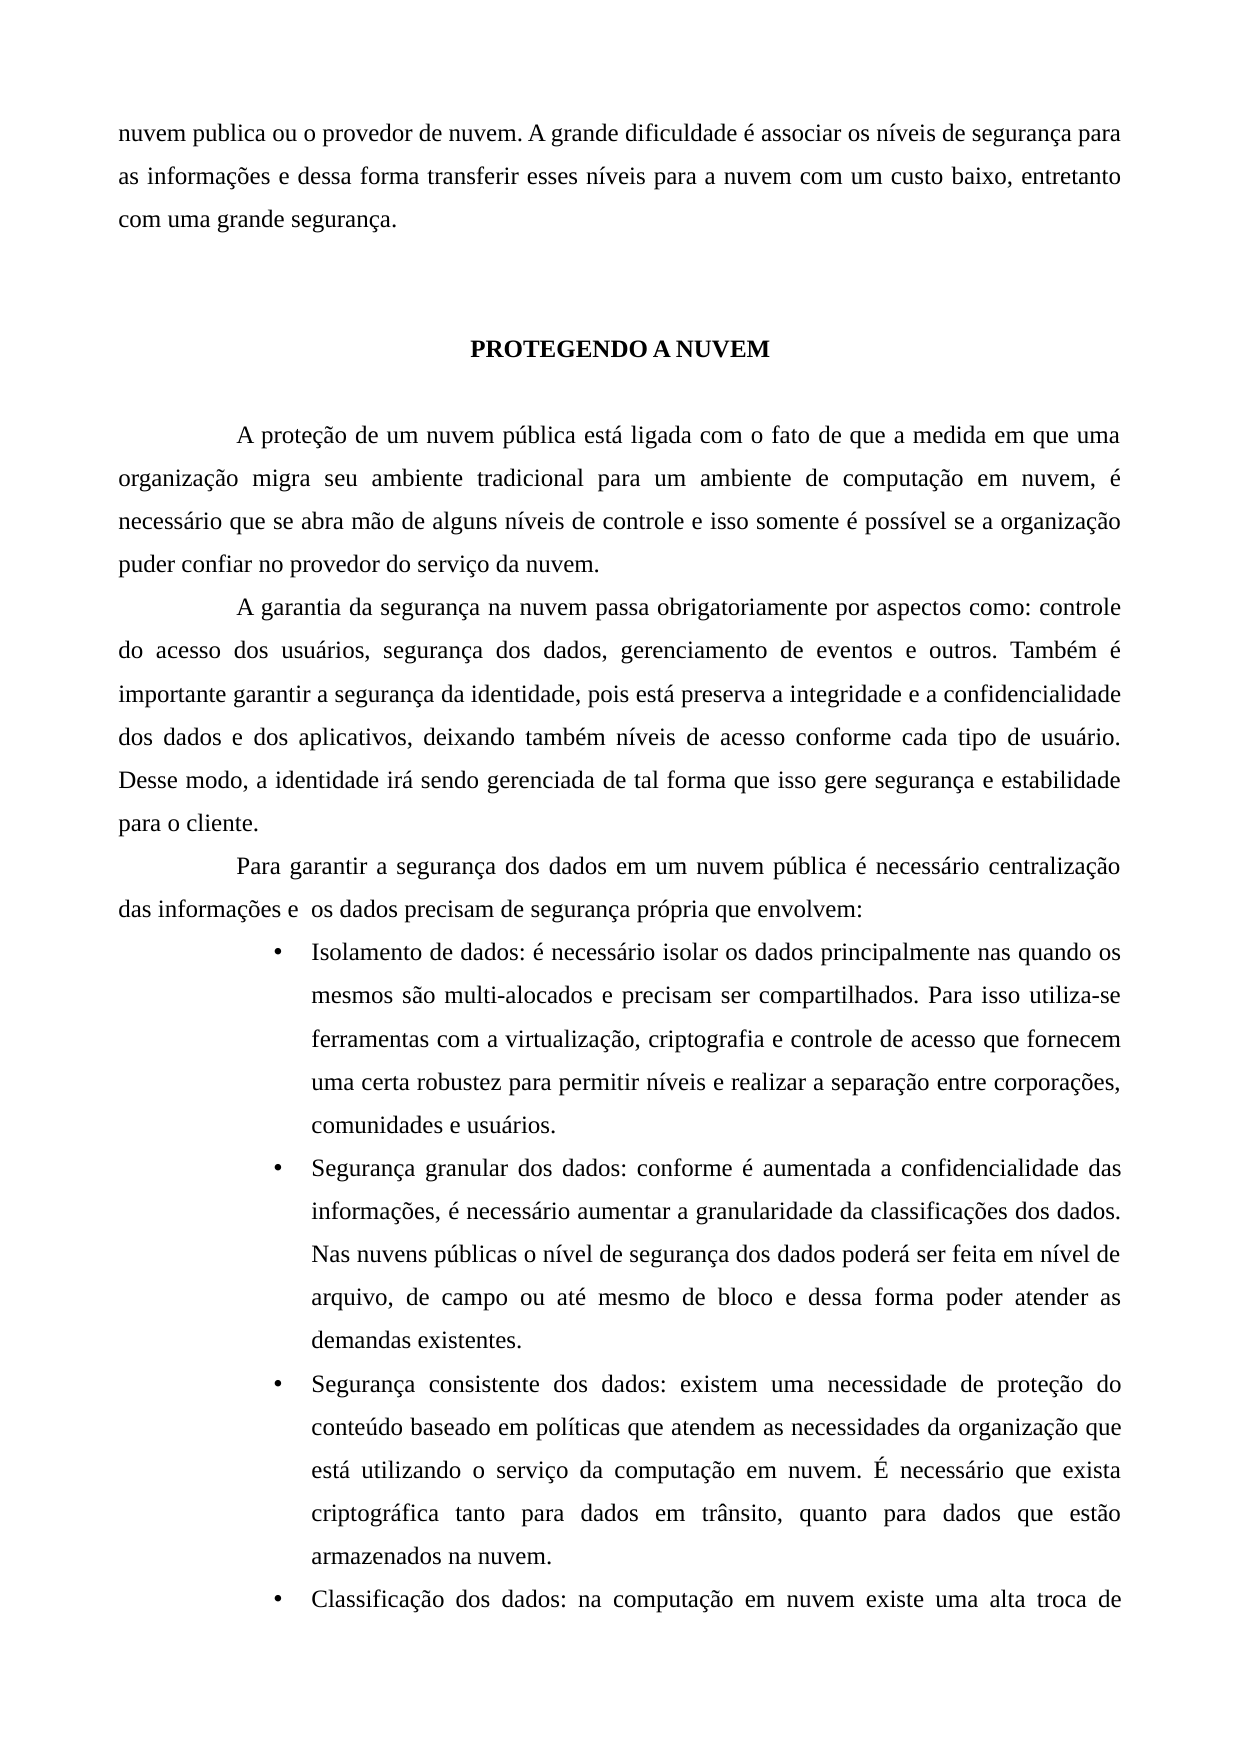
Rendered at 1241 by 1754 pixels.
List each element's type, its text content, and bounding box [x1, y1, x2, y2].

list Segurança granular dos dados: conforme é aumentada a confidencialidade das informações, é necessário aumentar a granularidade da classificações dos dados. Nas nuvens públicas o nível de segurança dos dados poderá ser feita em nível de arquivo, de campo ou até mesmo de bloco e dessa forma poder atender as demandas existentes. [274, 1153, 1122, 1354]
text Para garantir a segurança dos dados em um nuvem pública é necessário centralização das informações e os dados precisam de segurança própria que envolvem: [118, 851, 1122, 923]
list Isolamento de dados: é necessário isolar os dados principalmente nas quando os mesmos são multi-alocados e precisam ser compartilhados. Para isso utiliza-se ferramentas com a virtualização, criptografia e controle de acesso que fornecem uma certa robustez para permitir níveis e realizar a separação entre corporações, comunidades e usuários. [274, 937, 1122, 1139]
list Segurança consistente dos dados: existem uma necessidade de proteção do conteúdo baseado em políticas que atendem as necessidades da organização que está utilizando o serviço da computação em nuvem. É necessário que exista criptográfica tanto para dados em trânsito, quanto para dados que estão armazenados na nuvem. [274, 1369, 1122, 1570]
text PROTEGENDO A NUVEM [118, 334, 1122, 362]
list Classificação dos dados: na computação em nuvem existe uma alta troca de [274, 1584, 1122, 1613]
text nuvem publica ou o provedor de nuvem. A grande dificuldade é associar os níveis de segurança para as informações e dessa forma transferir esses níveis para a nuvem com um custo baixo, entretanto com uma grande segurança. [118, 118, 1122, 233]
text A proteção de um nuvem pública está ligada com o fato de que a medida em que uma organização migra seu ambiente tradicional para um ambiente de computação em nuvem, é necessário que se abra mão de alguns níveis de controle e isso somente é possível se a organização puder confiar no provedor do serviço da nuvem. [118, 420, 1122, 578]
text A garantia da segurança na nuvem passa obrigatoriamente por aspectos como: controle do acesso dos usuários, segurança dos dados, gerenciamento de eventos e outros. Também é importante garantir a segurança da identidade, pois está preserva a integridade e a confidencialidade dos dados e dos aplicativos, deixando também níveis de acesso conforme cada tipo de usuário. Desse modo, a identidade irá sendo gerenciada de tal forma que isso gere segurança e estabilidade para o cliente. [118, 592, 1122, 837]
